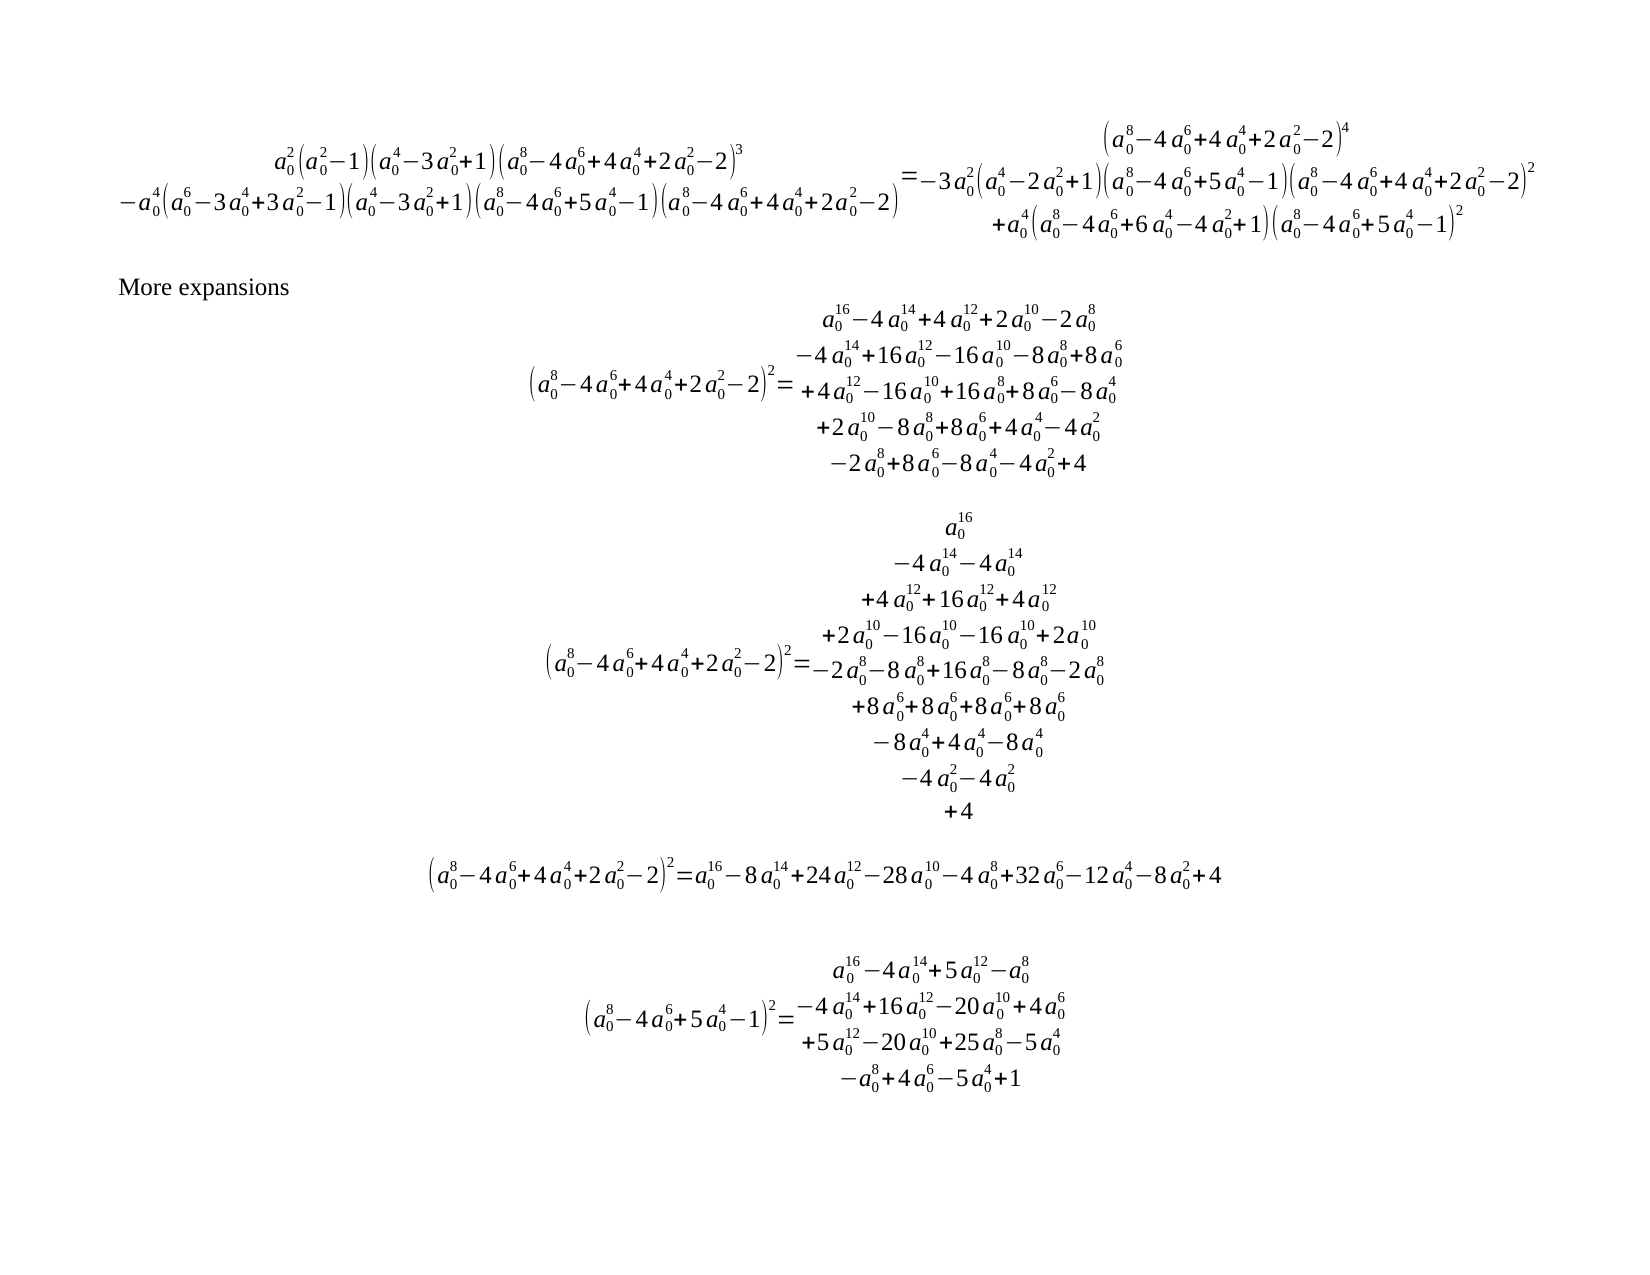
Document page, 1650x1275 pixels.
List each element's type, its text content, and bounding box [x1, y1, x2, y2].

text More expansions [118, 272, 1532, 301]
